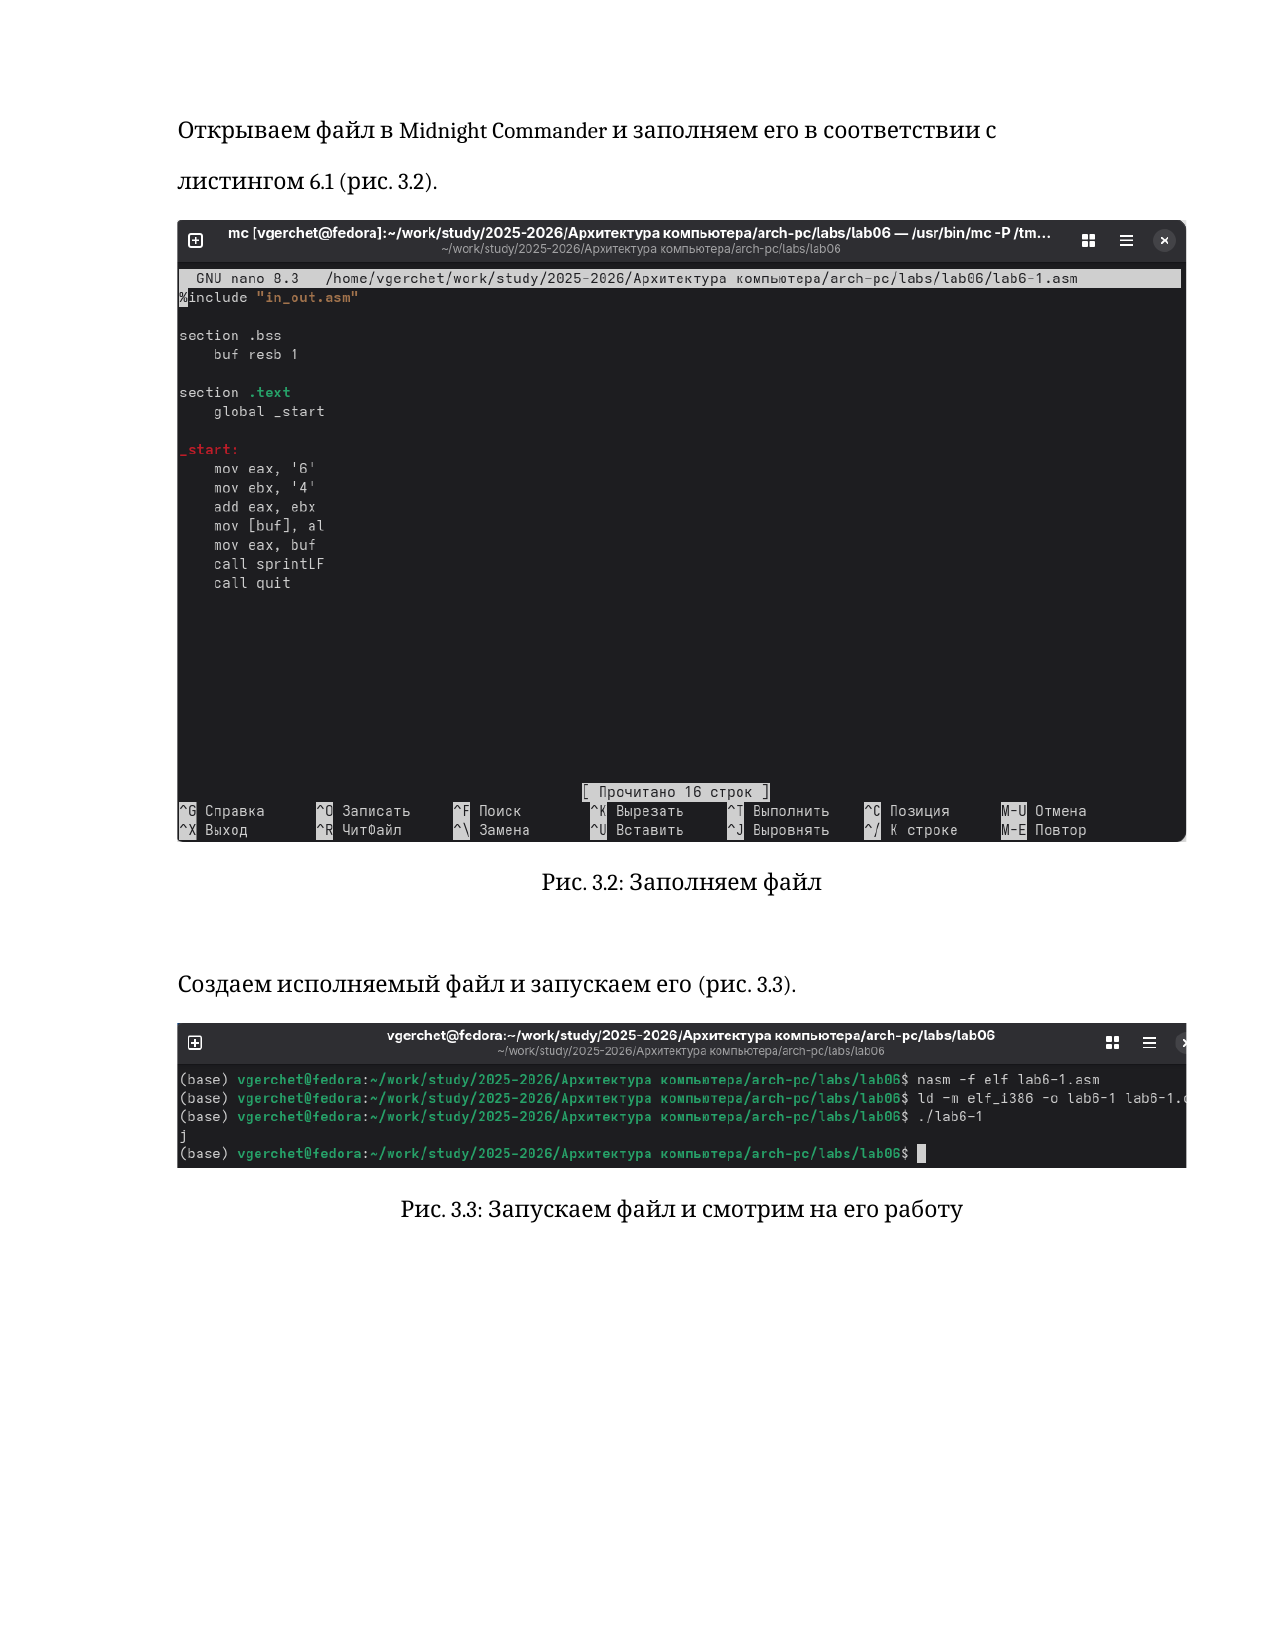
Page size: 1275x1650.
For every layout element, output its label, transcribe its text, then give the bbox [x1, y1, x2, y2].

picture [177, 1023, 1187, 1168]
text листингом 6.1 (рис. 3.2). [177, 169, 1186, 196]
text Создаем исполняемый файл и запускаем его (рис. 3.3). [177, 972, 1186, 999]
text Рис. 3.2: Заполняем файл [177, 842, 1186, 897]
picture [177, 220, 1187, 842]
text Рис. 3.3: Запускаем файл и смотрим на его работу [177, 1168, 1186, 1223]
text Открываем файл в Midnight Commander и заполняем его в соответствии с [177, 118, 1186, 144]
